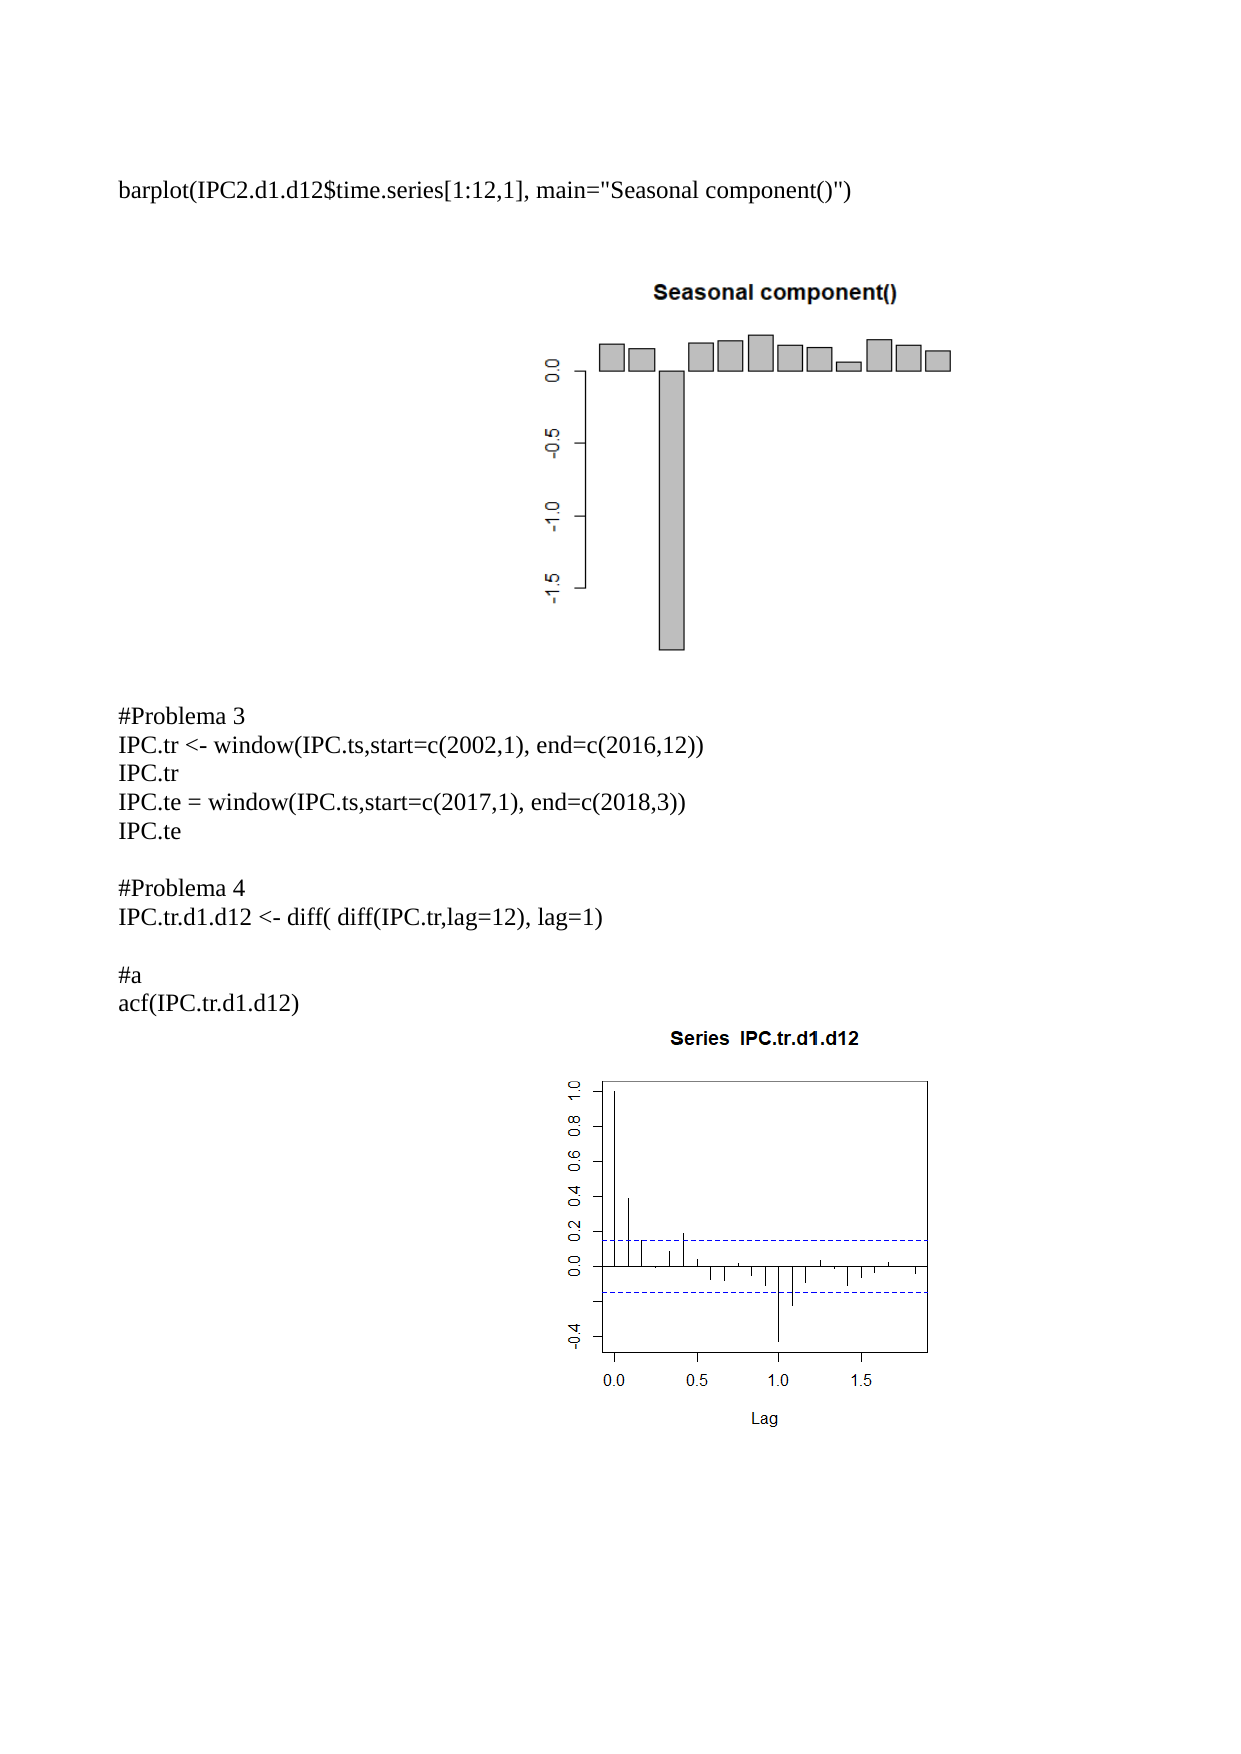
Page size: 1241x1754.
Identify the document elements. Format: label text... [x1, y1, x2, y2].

text barplot(IPC2.d1.d12$time.series[1:12,1], main="Seasonal component()") [118, 176, 1122, 233]
picture [517, 256, 992, 673]
text #Problema 3 IPC.tr <- window(IPC.ts,start=c(2002,1), end=c(2016,12)) IPC.tr IPC.te = window(IPC.ts,start=c(2017,1), end=c(2018,3)) IPC.te #Problema 4 IPC.tr.d1.d12 <- diff( diff(IPC.tr,lag=12), lag=1) #a acf(IPC.tr.d1.d12) [118, 233, 1122, 1017]
picture [545, 1017, 953, 1438]
